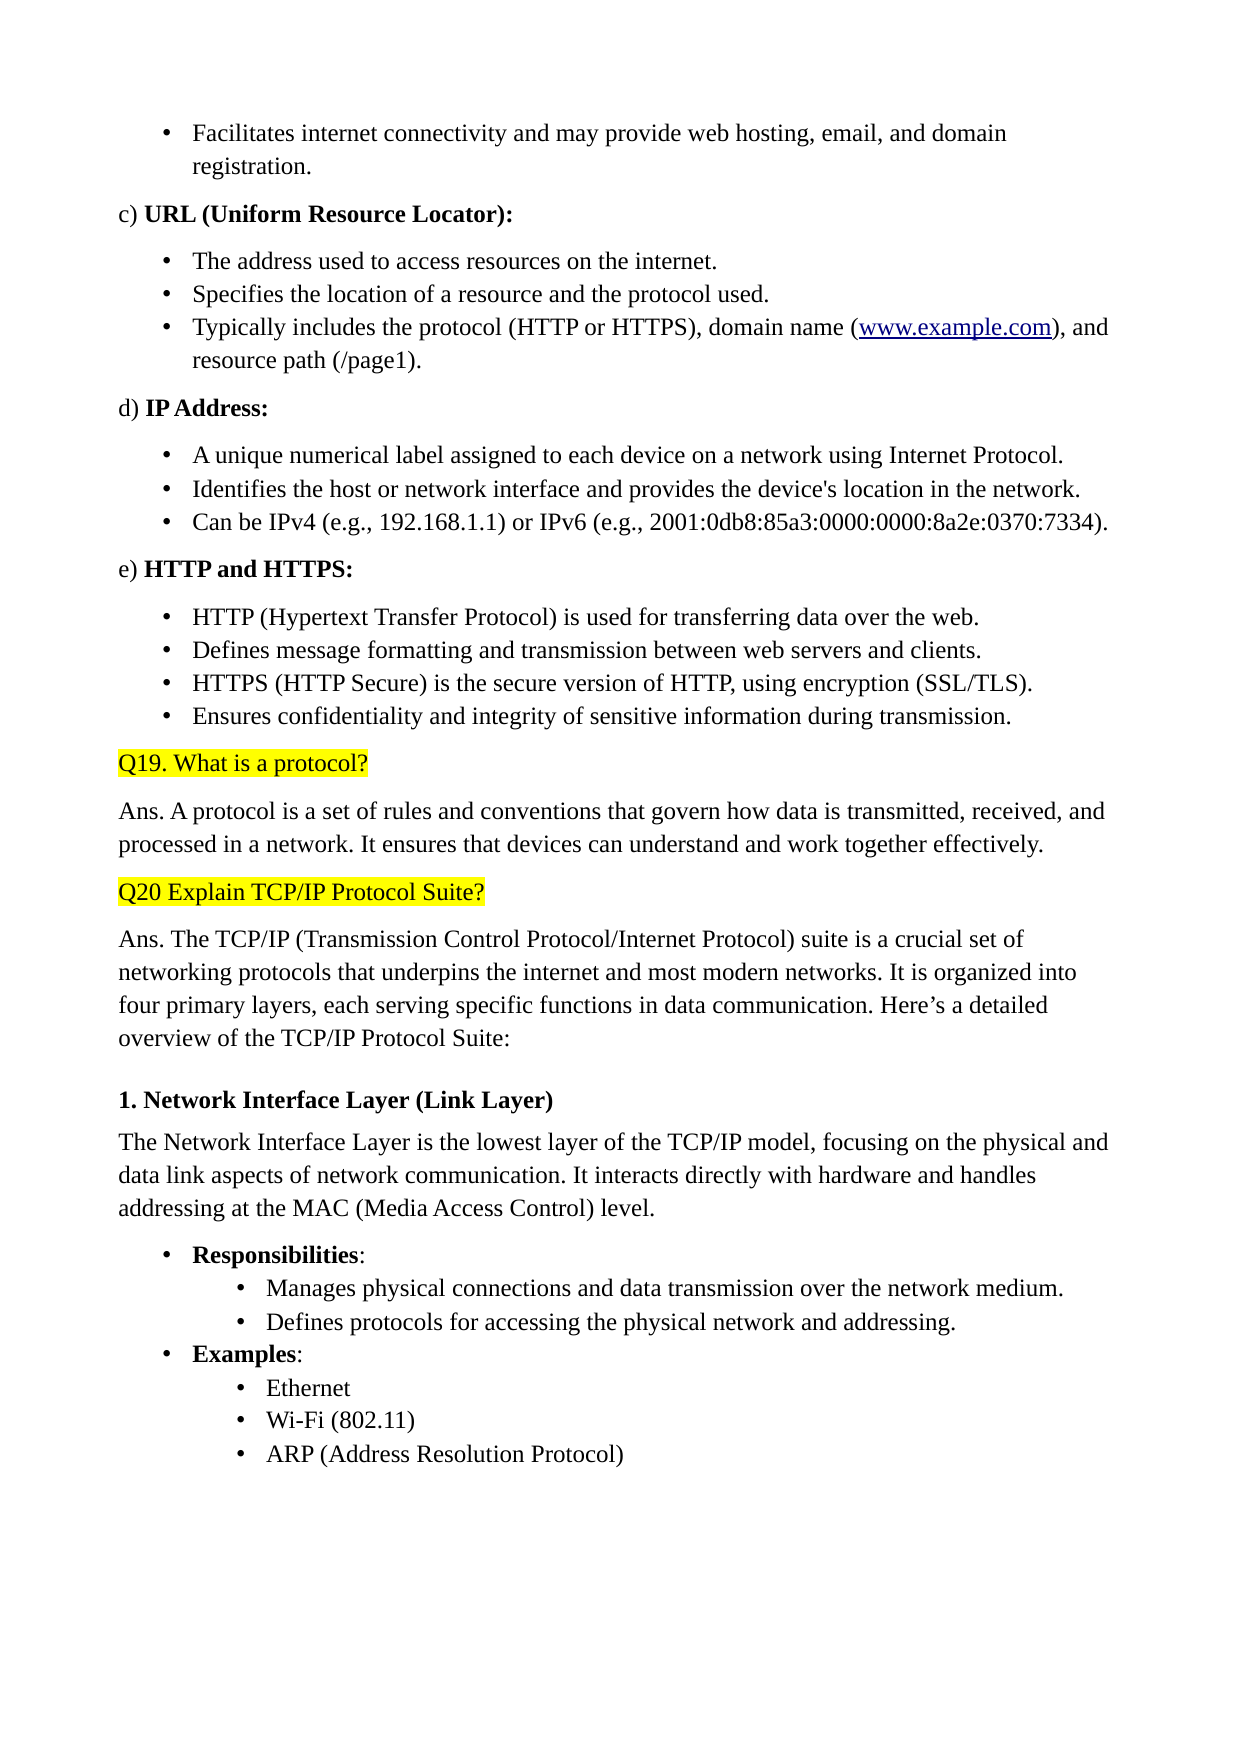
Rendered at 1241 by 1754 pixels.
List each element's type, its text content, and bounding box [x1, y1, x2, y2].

list Defines message formatting and transmission between web servers and clients. [162, 635, 1122, 664]
text d) IP Address: [118, 393, 1122, 422]
list Identifies the host or network interface and provides the device's location in the network. [162, 474, 1122, 502]
text Q20 Explain TCP/IP Protocol Suite? [118, 877, 1122, 906]
text Q19. What is a protocol? [118, 748, 1122, 777]
subtitle 1. Network Interface Layer (Link Layer) [118, 1086, 1122, 1114]
list Manages physical connections and data transmission over the network medium. [236, 1273, 1122, 1302]
list A unique numerical label assigned to each device on a network using Internet Protocol. [162, 441, 1122, 469]
list Specifies the location of a resource and the protocol used. [162, 279, 1122, 308]
text Ans. The TCP/IP (Transmission Control Protocol/Internet Protocol) suite is a crucial set of networking protocols that underpins the internet and most modern networks. It is organized into four primary layers, each serving specific functions in data communication. Here’s a detailed overview of the TCP/IP Protocol Suite: [118, 924, 1122, 1052]
list HTTP (Hypertext Transfer Protocol) is used for transferring data over the web. [162, 602, 1122, 631]
text The Network Interface Layer is the lowest layer of the TCP/IP model, focusing on the physical and data link aspects of network communication. It interacts directly with hardware and handles addressing at the MAC (Media Access Control) level. [118, 1127, 1122, 1222]
list Wi-Fi (802.11) [236, 1406, 1122, 1434]
list Can be IPv4 (e.g., 192.168.1.1) or IPv6 (e.g., 2001:0db8:85a3:0000:0000:8a2e:0370:7334). [162, 507, 1122, 535]
list HTTPS (HTTP Secure) is the secure version of HTTP, using encryption (SSL/TLS). [162, 668, 1122, 697]
list ARP (Address Resolution Protocol) [236, 1439, 1122, 1467]
list The address used to access resources on the internet. [162, 246, 1122, 275]
list Typically includes the protocol (HTTP or HTTPS), domain name (www.example.com), and resource path (/page1). [162, 312, 1122, 374]
list Responsibilities: [162, 1241, 1122, 1269]
list Defines protocols for accessing the physical network and addressing. [236, 1307, 1122, 1335]
list Examples: [162, 1339, 1122, 1368]
text c) URL (Uniform Resource Locator): [118, 199, 1122, 227]
text e) HTTP and HTTPS: [118, 554, 1122, 583]
list Ensures confidentiality and integrity of sensitive information during transmission. [162, 701, 1122, 730]
list Facilitates internet connectivity and may provide web hosting, email, and domain registration. [162, 118, 1122, 180]
text Ans. A protocol is a set of rules and conventions that govern how data is transmitted, received, and processed in a network. It ensures that devices can understand and work together effectively. [118, 796, 1122, 858]
list Ethernet [236, 1373, 1122, 1401]
